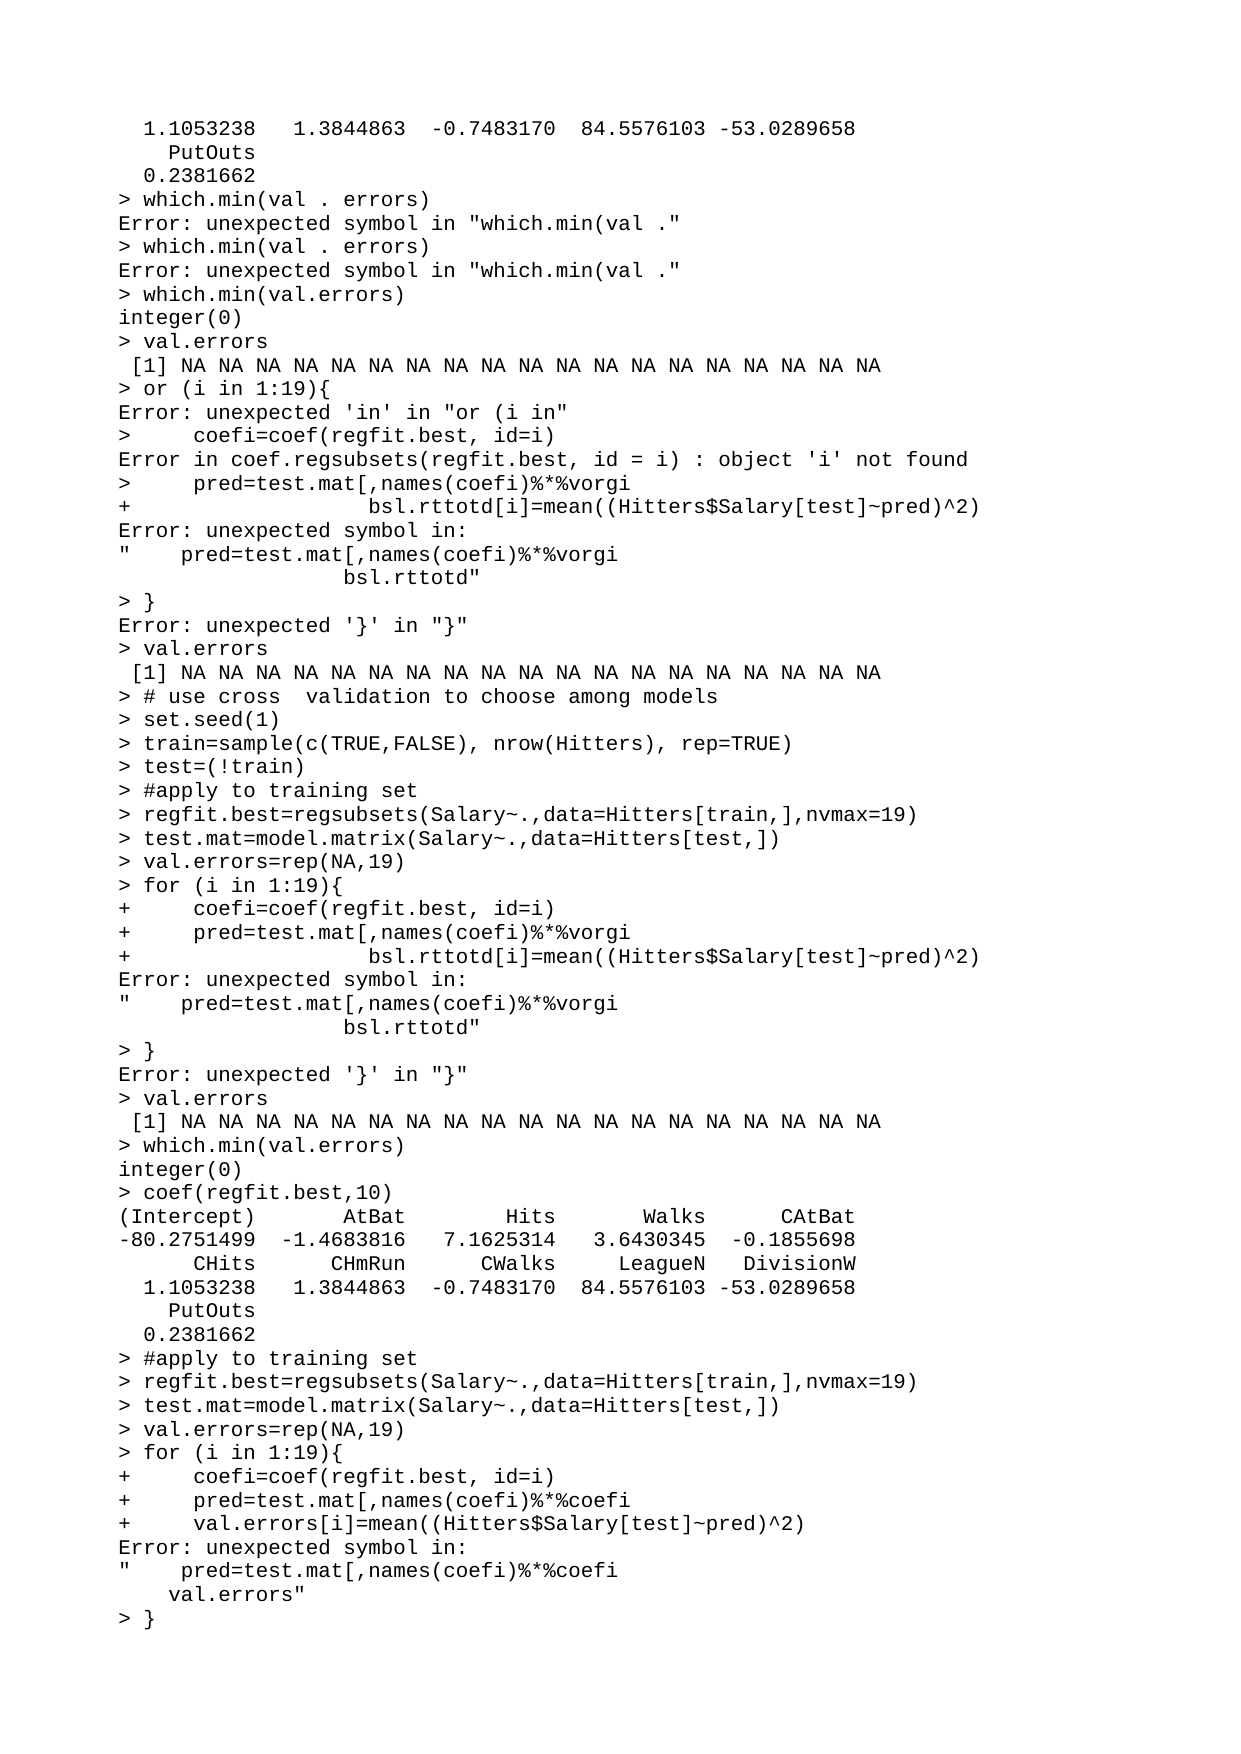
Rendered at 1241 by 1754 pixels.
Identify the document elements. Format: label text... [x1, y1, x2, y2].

text > which.min(val.errors) [118, 284, 1122, 307]
text -80.2751499 -1.4683816 7.1625314 3.6430345 -0.1855698 [118, 1229, 1122, 1253]
text > } [118, 591, 1122, 615]
text > test.mat=model.matrix(Salary~.,data=Hitters[test,]) [118, 1395, 1122, 1419]
text > which.min(val . errors) [118, 236, 1122, 260]
text > val.errors [118, 638, 1122, 662]
text integer(0) [118, 307, 1122, 331]
text > val.errors=rep(NA,19) [118, 851, 1122, 875]
text > regfit.best=regsubsets(Salary~.,data=Hitters[train,],nvmax=19) [118, 804, 1122, 827]
text > test.mat=model.matrix(Salary~.,data=Hitters[test,]) [118, 827, 1122, 851]
text + coefi=coef(regfit.best, id=i) [118, 898, 1122, 922]
text bsl.rttotd" [118, 567, 1122, 591]
text val.errors" [118, 1584, 1122, 1608]
text > for (i in 1:19){ [118, 875, 1122, 898]
text > or (i in 1:19){ [118, 378, 1122, 402]
text > for (i in 1:19){ [118, 1442, 1122, 1466]
text Error: unexpected symbol in: [118, 520, 1122, 544]
text [1] NA NA NA NA NA NA NA NA NA NA NA NA NA NA NA NA NA NA NA [118, 354, 1122, 378]
text > set.seed(1) [118, 709, 1122, 733]
text + pred=test.mat[,names(coefi)%*%coefi [118, 1489, 1122, 1513]
text Error: unexpected 'in' in "or (i in" [118, 402, 1122, 426]
text integer(0) [118, 1158, 1122, 1182]
text 0.2381662 [118, 165, 1122, 189]
text > val.errors [118, 1088, 1122, 1111]
text > which.min(val . errors) [118, 189, 1122, 213]
text > #apply to training set [118, 1348, 1122, 1371]
text Error: unexpected '}' in "}" [118, 615, 1122, 638]
text + bsl.rttotd[i]=mean((Hitters$Salary[test]~pred)^2) [118, 946, 1122, 969]
text > val.errors [118, 331, 1122, 354]
text " pred=test.mat[,names(coefi)%*%coefi [118, 1561, 1122, 1584]
text Error in coef.regsubsets(regfit.best, id = i) : object 'i' not found [118, 449, 1122, 473]
text " pred=test.mat[,names(coefi)%*%vorgi [118, 993, 1122, 1017]
text Error: unexpected symbol in "which.min(val ." [118, 260, 1122, 284]
text > } [118, 1608, 1122, 1631]
text 0.2381662 [118, 1324, 1122, 1348]
text PutOuts [118, 1300, 1122, 1324]
text > which.min(val.errors) [118, 1135, 1122, 1158]
text PutOuts [118, 142, 1122, 165]
text > coefi=coef(regfit.best, id=i) [118, 426, 1122, 449]
text [1] NA NA NA NA NA NA NA NA NA NA NA NA NA NA NA NA NA NA NA [118, 662, 1122, 686]
text Error: unexpected '}' in "}" [118, 1064, 1122, 1088]
text 1.1053238 1.3844863 -0.7483170 84.5576103 -53.0289658 [118, 1277, 1122, 1300]
text > } [118, 1040, 1122, 1064]
text bsl.rttotd" [118, 1017, 1122, 1040]
text > test=(!train) [118, 757, 1122, 780]
text > #apply to training set [118, 780, 1122, 804]
text + pred=test.mat[,names(coefi)%*%vorgi [118, 922, 1122, 946]
text Error: unexpected symbol in "which.min(val ." [118, 213, 1122, 236]
text " pred=test.mat[,names(coefi)%*%vorgi [118, 544, 1122, 567]
text > pred=test.mat[,names(coefi)%*%vorgi [118, 473, 1122, 496]
text + bsl.rttotd[i]=mean((Hitters$Salary[test]~pred)^2) [118, 496, 1122, 520]
text + val.errors[i]=mean((Hitters$Salary[test]~pred)^2) [118, 1513, 1122, 1537]
text + coefi=coef(regfit.best, id=i) [118, 1466, 1122, 1489]
text > # use cross validation to choose among models [118, 686, 1122, 709]
text > coef(regfit.best,10) [118, 1182, 1122, 1206]
text > train=sample(c(TRUE,FALSE), nrow(Hitters), rep=TRUE) [118, 733, 1122, 757]
text Error: unexpected symbol in: [118, 969, 1122, 993]
text 1.1053238 1.3844863 -0.7483170 84.5576103 -53.0289658 [118, 118, 1122, 142]
text > val.errors=rep(NA,19) [118, 1419, 1122, 1442]
text [1] NA NA NA NA NA NA NA NA NA NA NA NA NA NA NA NA NA NA NA [118, 1111, 1122, 1135]
text CHits CHmRun CWalks LeagueN DivisionW [118, 1253, 1122, 1277]
text > regfit.best=regsubsets(Salary~.,data=Hitters[train,],nvmax=19) [118, 1371, 1122, 1395]
text (Intercept) AtBat Hits Walks CAtBat [118, 1206, 1122, 1229]
text Error: unexpected symbol in: [118, 1537, 1122, 1561]
